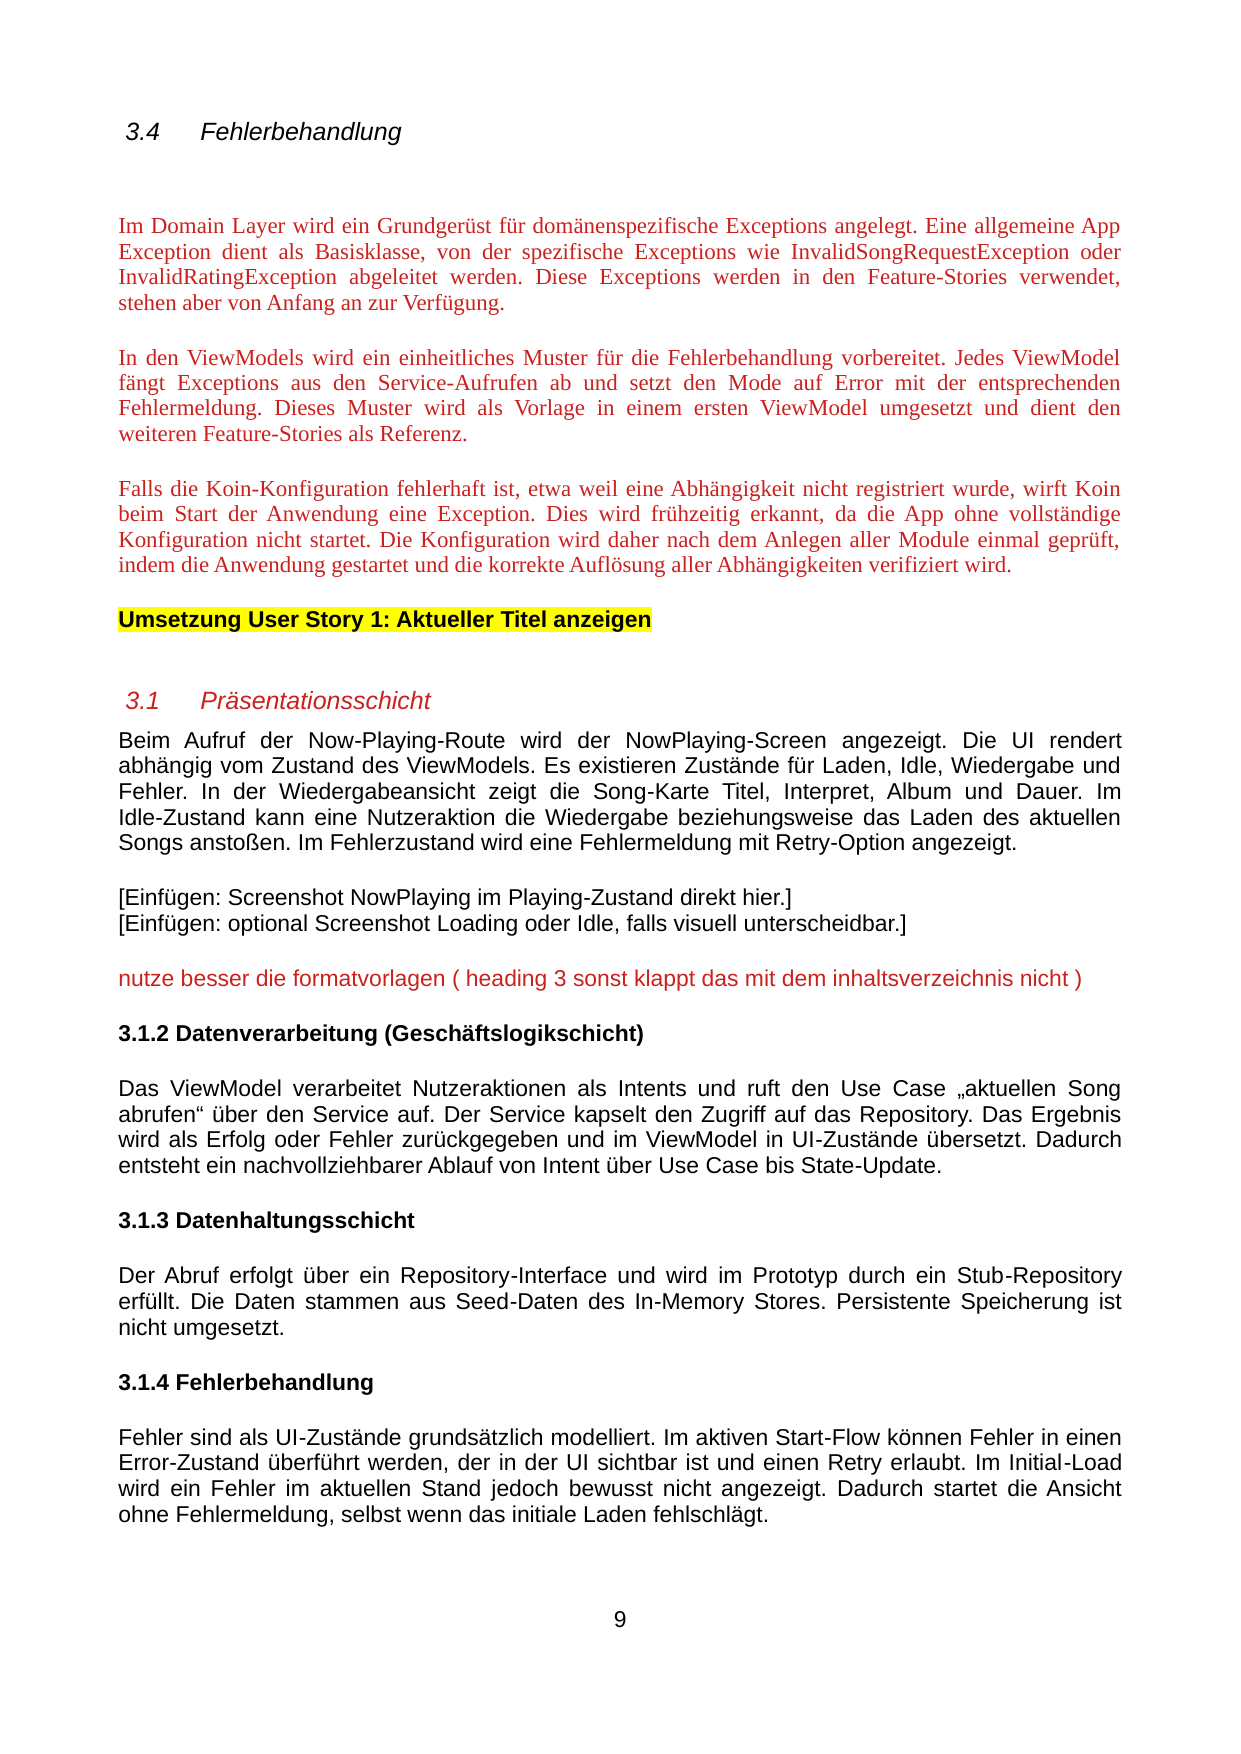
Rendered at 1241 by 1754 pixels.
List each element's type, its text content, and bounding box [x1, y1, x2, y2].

text Beim Aufruf der Now‑Playing‑Route wird der NowPlaying‑Screen angezeigt. Die UI rendert abhängig vom Zustand des ViewModels. Es existieren Zustände für Laden, Idle, Wiedergabe und Fehler. In der Wiedergabeansicht zeigt die Song‑Karte Titel, Interpret, Album und Dauer. Im Idle‑Zustand kann eine Nutzeraktion die Wiedergabe beziehungsweise das Laden des aktuellen Songs anstoßen. Im Fehlerzustand wird eine Fehlermeldung mit Retry‑Option angezeigt. [118, 727, 1122, 856]
text nutze besser die formatvorlagen ( heading 3 sonst klappt das mit dem inhaltsverzeichnis nicht ) [118, 966, 1122, 991]
text Das ViewModel verarbeitet Nutzeraktionen als Intents und ruft den Use Case „aktuellen Song abrufen“ über den Service auf. Der Service kapselt den Zugriff auf das Repository. Das Ergebnis wird als Erfolg oder Fehler zurückgegeben und im ViewModel in UI‑Zustände übersetzt. Dadurch entsteht ein nachvollziehbarer Ablauf von Intent über Use Case bis State‑Update. [118, 1076, 1122, 1178]
text Falls die Koin-Konfiguration fehlerhaft ist, etwa weil eine Abhängigkeit nicht registriert wurde, wirft Koin beim Start der Anwendung eine Exception. Dies wird frühzeitig erkannt, da die App ohne vollständige Konfiguration nicht startet. Die Konfiguration wird daher nach dem Anlegen aller Module einmal geprüft, indem die Anwendung gestartet und die korrekte Auflösung aller Abhängigkeiten verifiziert wird. [118, 476, 1122, 577]
subtitle Fehlerbehandlung [125, 118, 1122, 146]
subtitle Präsentationsschicht [125, 687, 1122, 715]
text 3.1.2 Datenverarbeitung (Geschäftslogikschicht) [118, 1021, 1122, 1046]
text Im Domain Layer wird ein Grundgerüst für domänenspezifische Exceptions angelegt. Eine allgemeine App Exception dient als Basisklasse, von der spezifische Exceptions wie InvalidSongRequestException oder InvalidRatingException abgeleitet werden. Diese Exceptions werden in den Feature-Stories verwendet, stehen aber von Anfang an zur Verfügung. [118, 213, 1122, 315]
text Der Abruf erfolgt über ein Repository‑Interface und wird im Prototyp durch ein Stub‑Repository erfüllt. Die Daten stammen aus Seed‑Daten des In‑Memory Stores. Persistente Speicherung ist nicht umgesetzt. [118, 1263, 1122, 1340]
text 3.1.4 Fehlerbehandlung [118, 1369, 1122, 1395]
subtitle Umsetzung User Story 1: Aktueller Titel anzeigen [118, 607, 1122, 632]
text In den ViewModels wird ein einheitliches Muster für die Fehlerbehandlung vorbereitet. Jedes ViewModel fängt Exceptions aus den Service-Aufrufen ab und setzt den Mode auf Error mit der entsprechenden Fehlermeldung. Dieses Muster wird als Vorlage in einem ersten ViewModel umgesetzt und dient den weiteren Feature-Stories als Referenz. [118, 344, 1122, 446]
text 3.1.3 Datenhaltungsschicht [118, 1208, 1122, 1233]
text [Einfügen: Screenshot NowPlaying im Playing‑Zustand direkt hier.] [Einfügen: optional Screenshot Loading oder Idle, falls visuell unterscheidbar.] [118, 885, 1122, 936]
text Fehler sind als UI‑Zustände grundsätzlich modelliert. Im aktiven Start‑Flow können Fehler in einen Error‑Zustand überführt werden, der in der UI sichtbar ist und einen Retry erlaubt. Im Initial‑Load wird ein Fehler im aktuellen Stand jedoch bewusst nicht angezeigt. Dadurch startet die Ansicht ohne Fehlermeldung, selbst wenn das initiale Laden fehlschlägt. [118, 1424, 1122, 1527]
